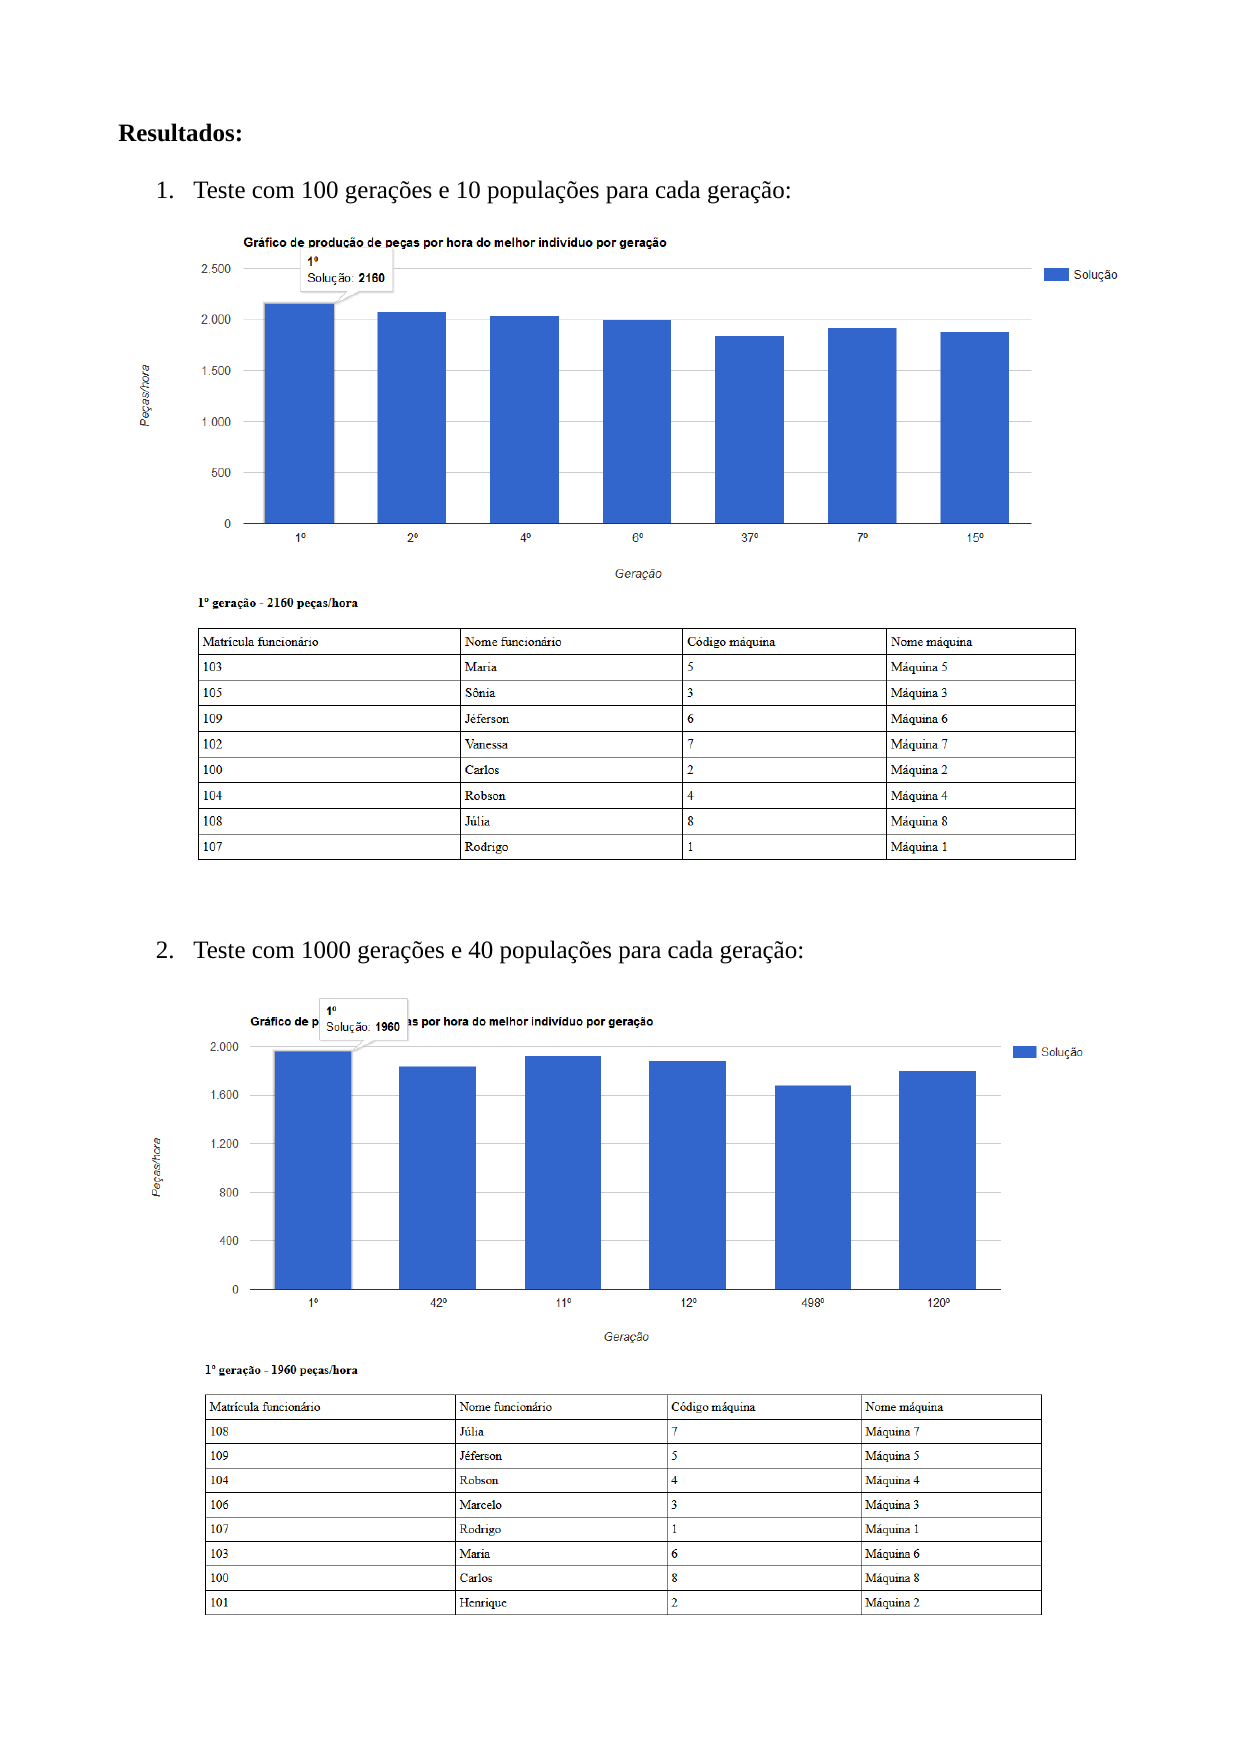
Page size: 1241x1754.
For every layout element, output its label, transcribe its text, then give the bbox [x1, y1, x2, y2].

picture [118, 204, 1123, 878]
text Resultados: [118, 118, 1122, 147]
list Teste com 100 gerações e 10 populações para cada geração: [156, 176, 1122, 204]
list Teste com 1000 gerações e 40 populações para cada geração: [156, 935, 1122, 964]
picture [145, 992, 1096, 1629]
